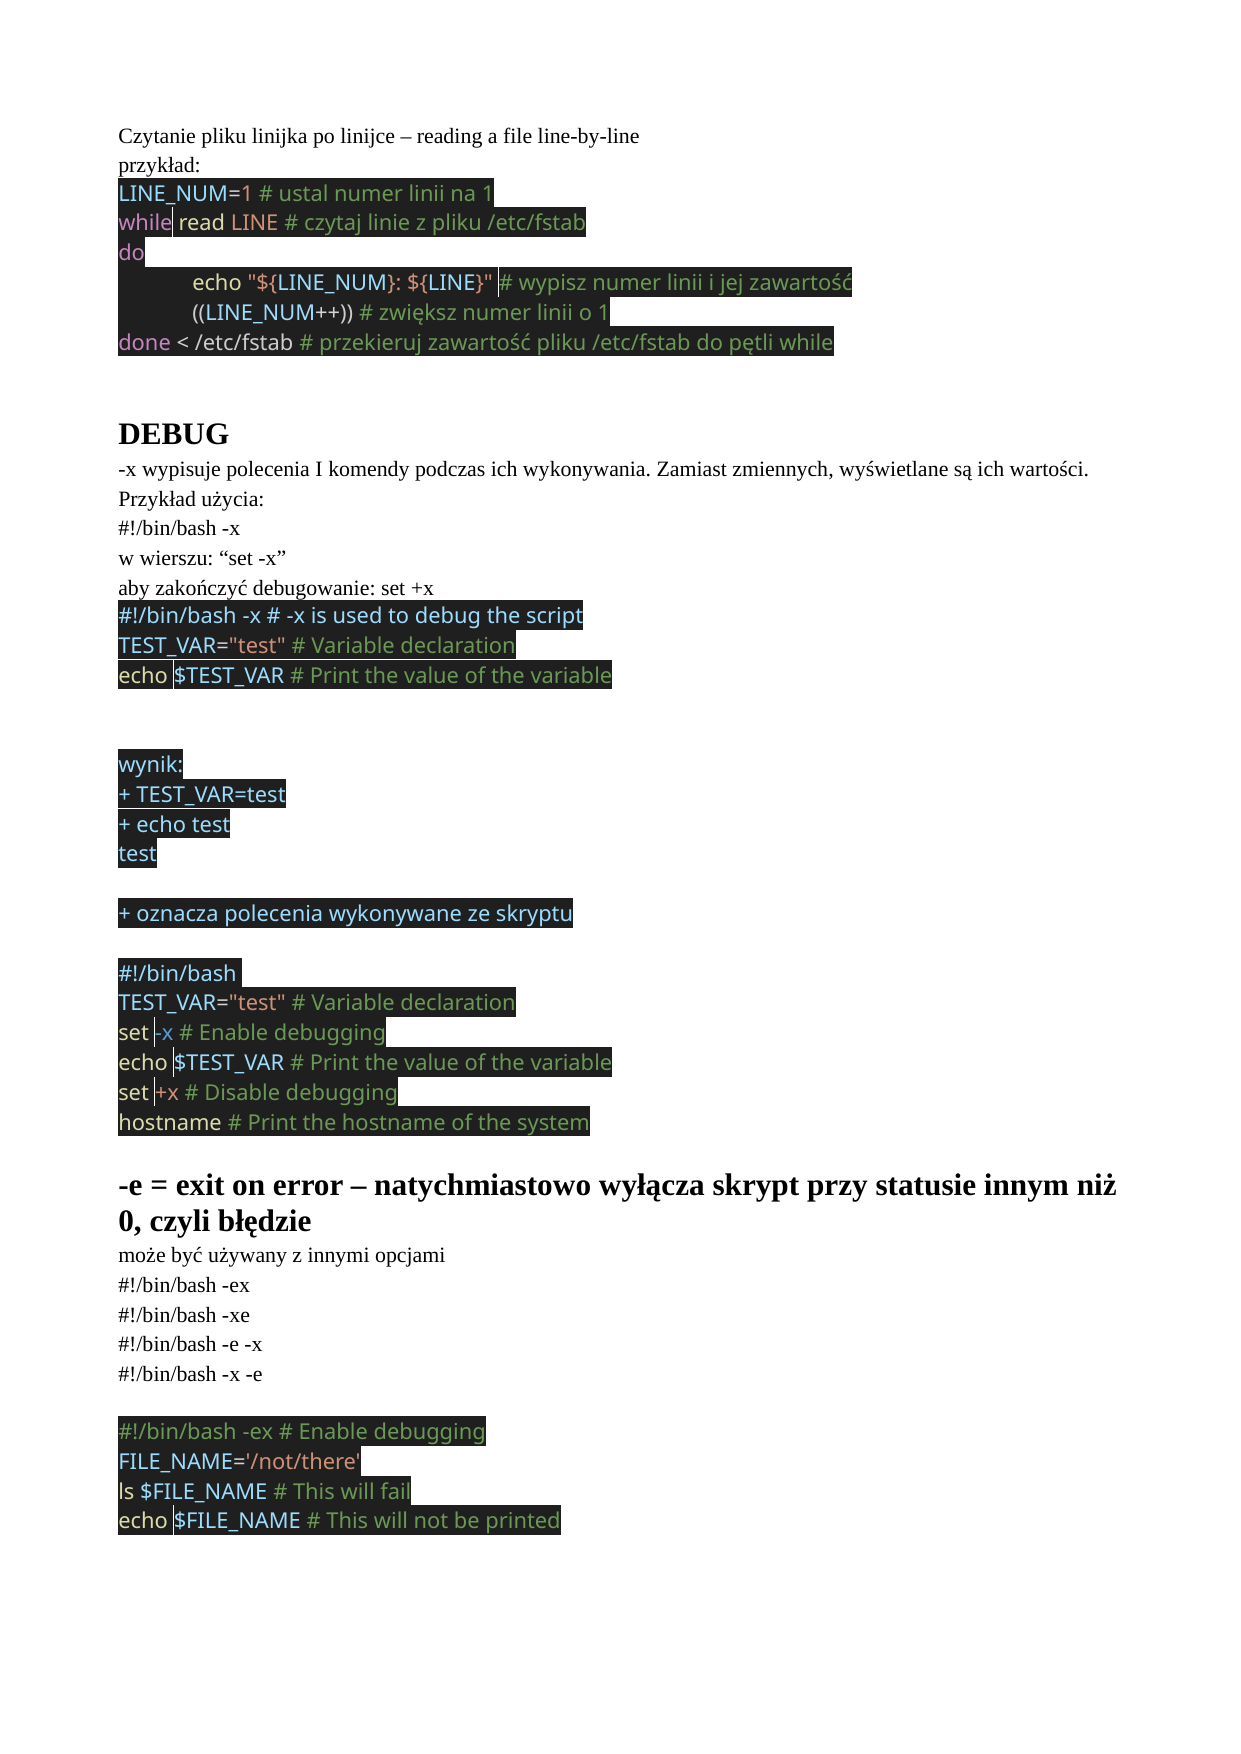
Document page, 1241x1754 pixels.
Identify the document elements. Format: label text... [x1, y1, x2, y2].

text test [118, 838, 1122, 868]
text #!/bin/bash -x # -x is used to debug the script [118, 600, 1122, 630]
text wynik: [118, 749, 1122, 779]
text #!/bin/bash [118, 957, 1122, 987]
text done < /etc/fstab # przekieruj zawartość pliku /etc/fstab do pętli while [118, 326, 1122, 356]
text hostname # Print the hostname of the system [118, 1106, 1122, 1136]
text TEST_VAR="test" # Variable declaration [118, 630, 1122, 659]
text echo $TEST_VAR # Print the value of the variable [118, 659, 1122, 689]
text set +x # Disable debugging [118, 1077, 1122, 1106]
text -x wypisuje polecenia I komendy podczas ich wykonywania. Zamiast zmiennych, wyświetlane są ich wartości. Przykład użycia: [118, 452, 1122, 511]
text + oznacza polecenia wykonywane ze skryptu [118, 898, 1122, 928]
text DEBUG [118, 416, 1122, 452]
text w wierszu: “set -x” [118, 541, 1122, 570]
text + echo test [118, 808, 1122, 838]
text #!/bin/bash -x -e [118, 1357, 1122, 1386]
text echo "${LINE_NUM}: ${LINE}" # wypisz numer linii i jej zawartość [118, 267, 1122, 297]
text + TEST_VAR=test [118, 779, 1122, 808]
text aby zakończyć debugowanie: set +x [118, 570, 1122, 600]
text #!/bin/bash -ex [118, 1268, 1122, 1297]
text #!/bin/bash -x [118, 511, 1122, 541]
text TEST_VAR="test" # Variable declaration [118, 987, 1122, 1017]
text #!/bin/bash -xe [118, 1297, 1122, 1327]
text echo $TEST_VAR # Print the value of the variable [118, 1047, 1122, 1077]
text echo $FILE_NAME # This will not be printed [118, 1505, 1122, 1535]
text set -x # Enable debugging [118, 1017, 1122, 1047]
text #!/bin/bash -e -x [118, 1327, 1122, 1357]
text ((LINE_NUM++)) # zwiększ numer linii o 1 [118, 297, 1122, 326]
text #!/bin/bash -ex # Enable debugging [118, 1416, 1122, 1446]
text może być używany z innymi opcjami [118, 1238, 1122, 1268]
text Czytanie pliku linijka po linijce – reading a file line-by-line [118, 118, 1122, 148]
text przykład: [118, 148, 1122, 177]
text do [118, 237, 1122, 267]
text ls $FILE_NAME # This will fail [118, 1476, 1122, 1505]
text -e = exit on error – natychmiastowo wyłącza skrypt przy statusie innym niż 0, czyli błędzie [118, 1166, 1122, 1238]
text LINE_NUM=1 # ustal numer linii na 1 [118, 177, 1122, 207]
text while read LINE # czytaj linie z pliku /etc/fstab [118, 207, 1122, 237]
text FILE_NAME='/not/there' [118, 1446, 1122, 1476]
